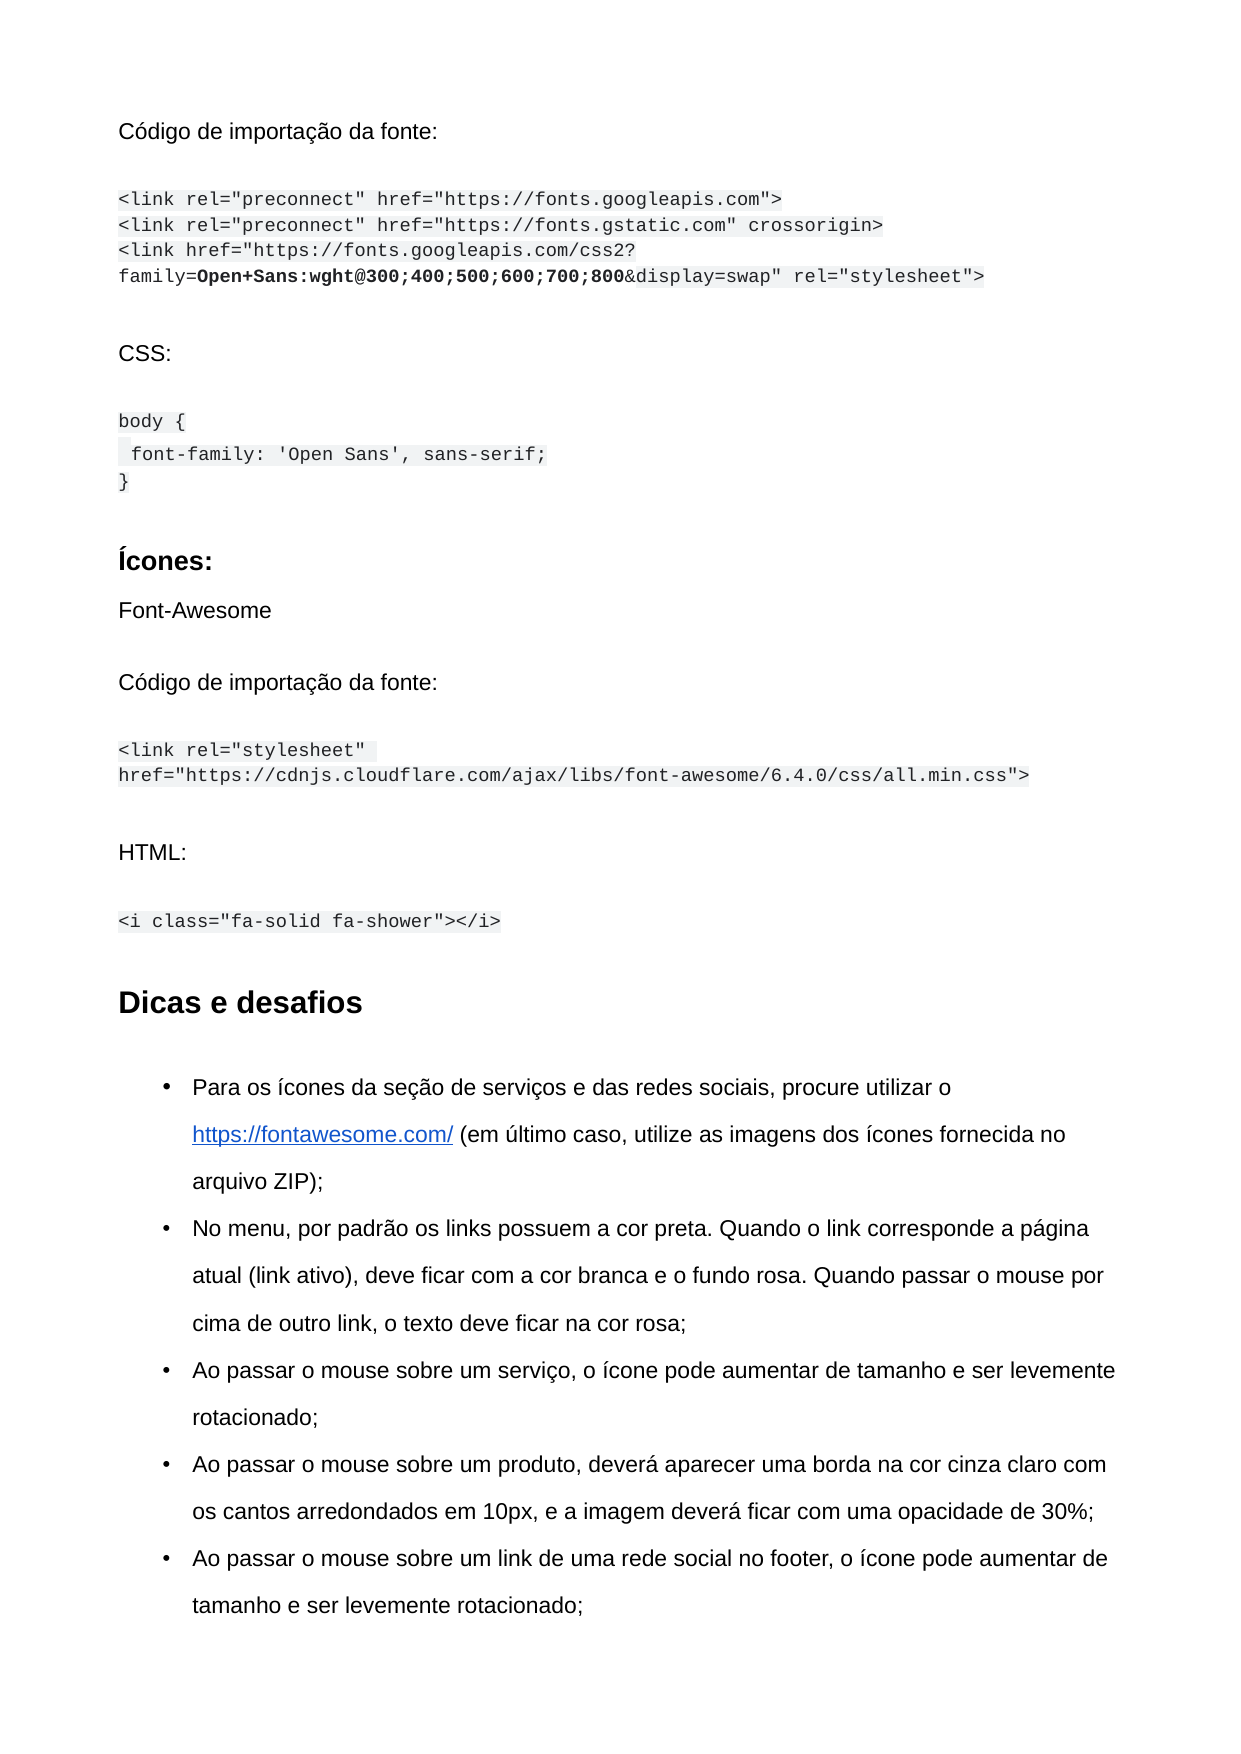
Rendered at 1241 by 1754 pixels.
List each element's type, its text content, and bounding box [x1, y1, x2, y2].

text Código de importação da fonte: [118, 669, 1122, 695]
text <link rel="preconnect" href="https://fonts.googleapis.com"> [118, 190, 1122, 211]
text Ícones: Font-Awesome [118, 545, 1122, 623]
text font-family: 'Open Sans', sans-serif; [118, 437, 1122, 466]
text HTML: [118, 839, 1122, 866]
list Ao passar o mouse sobre um link de uma rede social no footer, o ícone pode aumentar de tamanho e ser levemente rotacionado; [162, 1545, 1122, 1618]
text <link rel="preconnect" href="https://fonts.gstatic.com" crossorigin> [118, 216, 1122, 237]
list Para os ícones da seção de serviços e das redes sociais, procure utilizar o https://fontawesome.com/ (em último caso, utilize as imagens dos ícones fornecida no arquivo ZIP); [162, 1074, 1122, 1195]
text <link rel="stylesheet" href="https://cdnjs.cloudflare.com/ajax/libs/font-awesome/6.4.0/css/all.min.css"> [118, 741, 1122, 787]
text Código de importação da fonte: [118, 118, 1122, 144]
list No menu, por padrão os links possuem a cor preta. Quando o link corresponde a página atual (link ativo), deve ficar com a cor branca e o fundo rosa. Quando passar o mouse por cima de outro link, o texto deve ficar na cor rosa; [162, 1215, 1122, 1336]
text } [118, 472, 1122, 493]
list Ao passar o mouse sobre um serviço, o ícone pode aumentar de tamanho e ser levemente rotacionado; [162, 1357, 1122, 1430]
text <link href="https://fonts.googleapis.com/css2?family=Open+Sans:wght@300;400;500;600;700;800&display=swap" rel="stylesheet"> [118, 241, 1122, 288]
text <i class="fa-solid fa-shower"></i> [118, 911, 1122, 933]
text Dicas e desafios [118, 984, 1122, 1020]
text CSS: [118, 339, 1122, 366]
text body { [118, 412, 1122, 433]
list Ao passar o mouse sobre um produto, deverá aparecer uma borda na cor cinza claro com os cantos arredondados em 10px, e a imagem deverá ficar com uma opacidade de 30%; [162, 1451, 1122, 1524]
